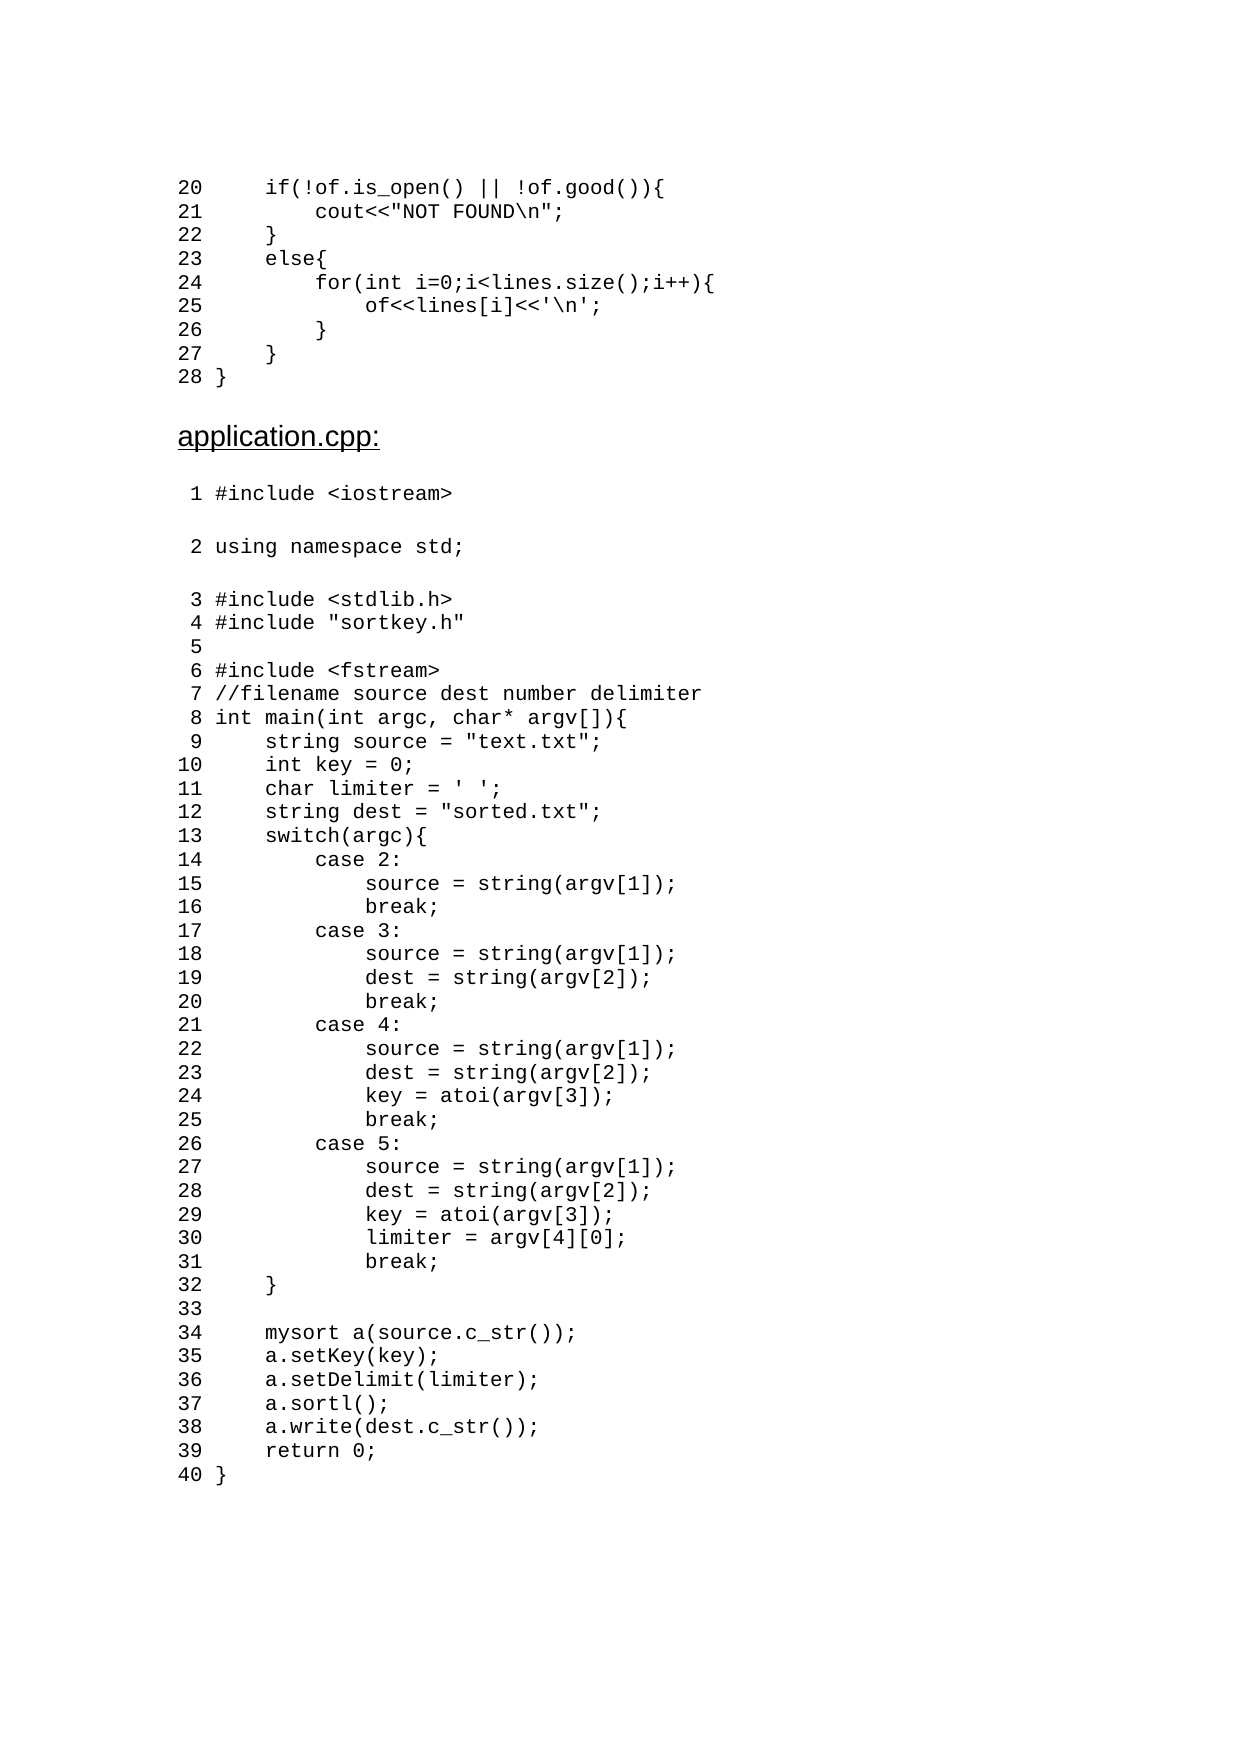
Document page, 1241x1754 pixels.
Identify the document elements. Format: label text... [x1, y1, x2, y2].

text 28 dest = string(argv[2]); [177, 1180, 1122, 1203]
text 34 mysort a(source.c_str()); [177, 1322, 1122, 1345]
text 21 cout<<"NOT FOUND\n"; [177, 201, 1122, 224]
text 25 of<<lines[i]<<'\n'; [177, 295, 1122, 319]
text 32 } [177, 1274, 1122, 1298]
text 10 int key = 0; [177, 754, 1122, 778]
text 24 key = atoi(argv[3]); [177, 1085, 1122, 1109]
text 35 a.setKey(key); [177, 1345, 1122, 1369]
text 38 a.write(dest.c_str()); [177, 1416, 1122, 1440]
text 39 return 0; [177, 1440, 1122, 1464]
text 23 else{ [177, 248, 1122, 272]
text 15 source = string(argv[1]); [177, 872, 1122, 896]
text 1 #include <iostream> [177, 482, 1122, 506]
text 13 switch(argc){ [177, 825, 1122, 849]
text 18 source = string(argv[1]); [177, 943, 1122, 967]
text 21 case 4: [177, 1014, 1122, 1038]
text 8 int main(int argc, char* argv[]){ [177, 707, 1122, 731]
text 6 #include <fstream> [177, 660, 1122, 683]
text 30 limiter = argv[4][0]; [177, 1227, 1122, 1251]
text 29 key = atoi(argv[3]); [177, 1203, 1122, 1227]
text 28 } [177, 366, 1122, 390]
text 17 case 3: [177, 920, 1122, 943]
text 26 } [177, 319, 1122, 343]
text 27 } [177, 343, 1122, 366]
text 14 case 2: [177, 849, 1122, 872]
text 7 //filename source dest number delimiter [177, 683, 1122, 707]
text 23 dest = string(argv[2]); [177, 1062, 1122, 1085]
text 22 source = string(argv[1]); [177, 1038, 1122, 1062]
text 22 } [177, 224, 1122, 248]
text 3 #include <stdlib.h> [177, 589, 1122, 612]
text 4 #include "sortkey.h" [177, 612, 1122, 636]
text 24 for(int i=0;i<lines.size();i++){ [177, 272, 1122, 295]
text 12 string dest = "sorted.txt"; [177, 802, 1122, 825]
text 37 a.sortl(); [177, 1393, 1122, 1416]
text 31 break; [177, 1251, 1122, 1274]
text 36 a.setDelimit(limiter); [177, 1369, 1122, 1393]
text 33 [177, 1298, 1122, 1322]
text 27 source = string(argv[1]); [177, 1156, 1122, 1180]
text 20 break; [177, 991, 1122, 1014]
text 20 if(!of.is_open() || !of.good()){ [177, 177, 1122, 201]
text 2 using namespace std; [177, 536, 1122, 559]
subtitle application.cpp: [177, 419, 1122, 453]
text 40 } [177, 1464, 1122, 1487]
text 19 dest = string(argv[2]); [177, 967, 1122, 991]
text 25 break; [177, 1109, 1122, 1133]
text 26 case 5: [177, 1133, 1122, 1156]
text 9 string source = "text.txt"; [177, 731, 1122, 754]
text 5 [177, 636, 1122, 660]
text 11 char limiter = ' '; [177, 778, 1122, 802]
text 16 break; [177, 896, 1122, 920]
